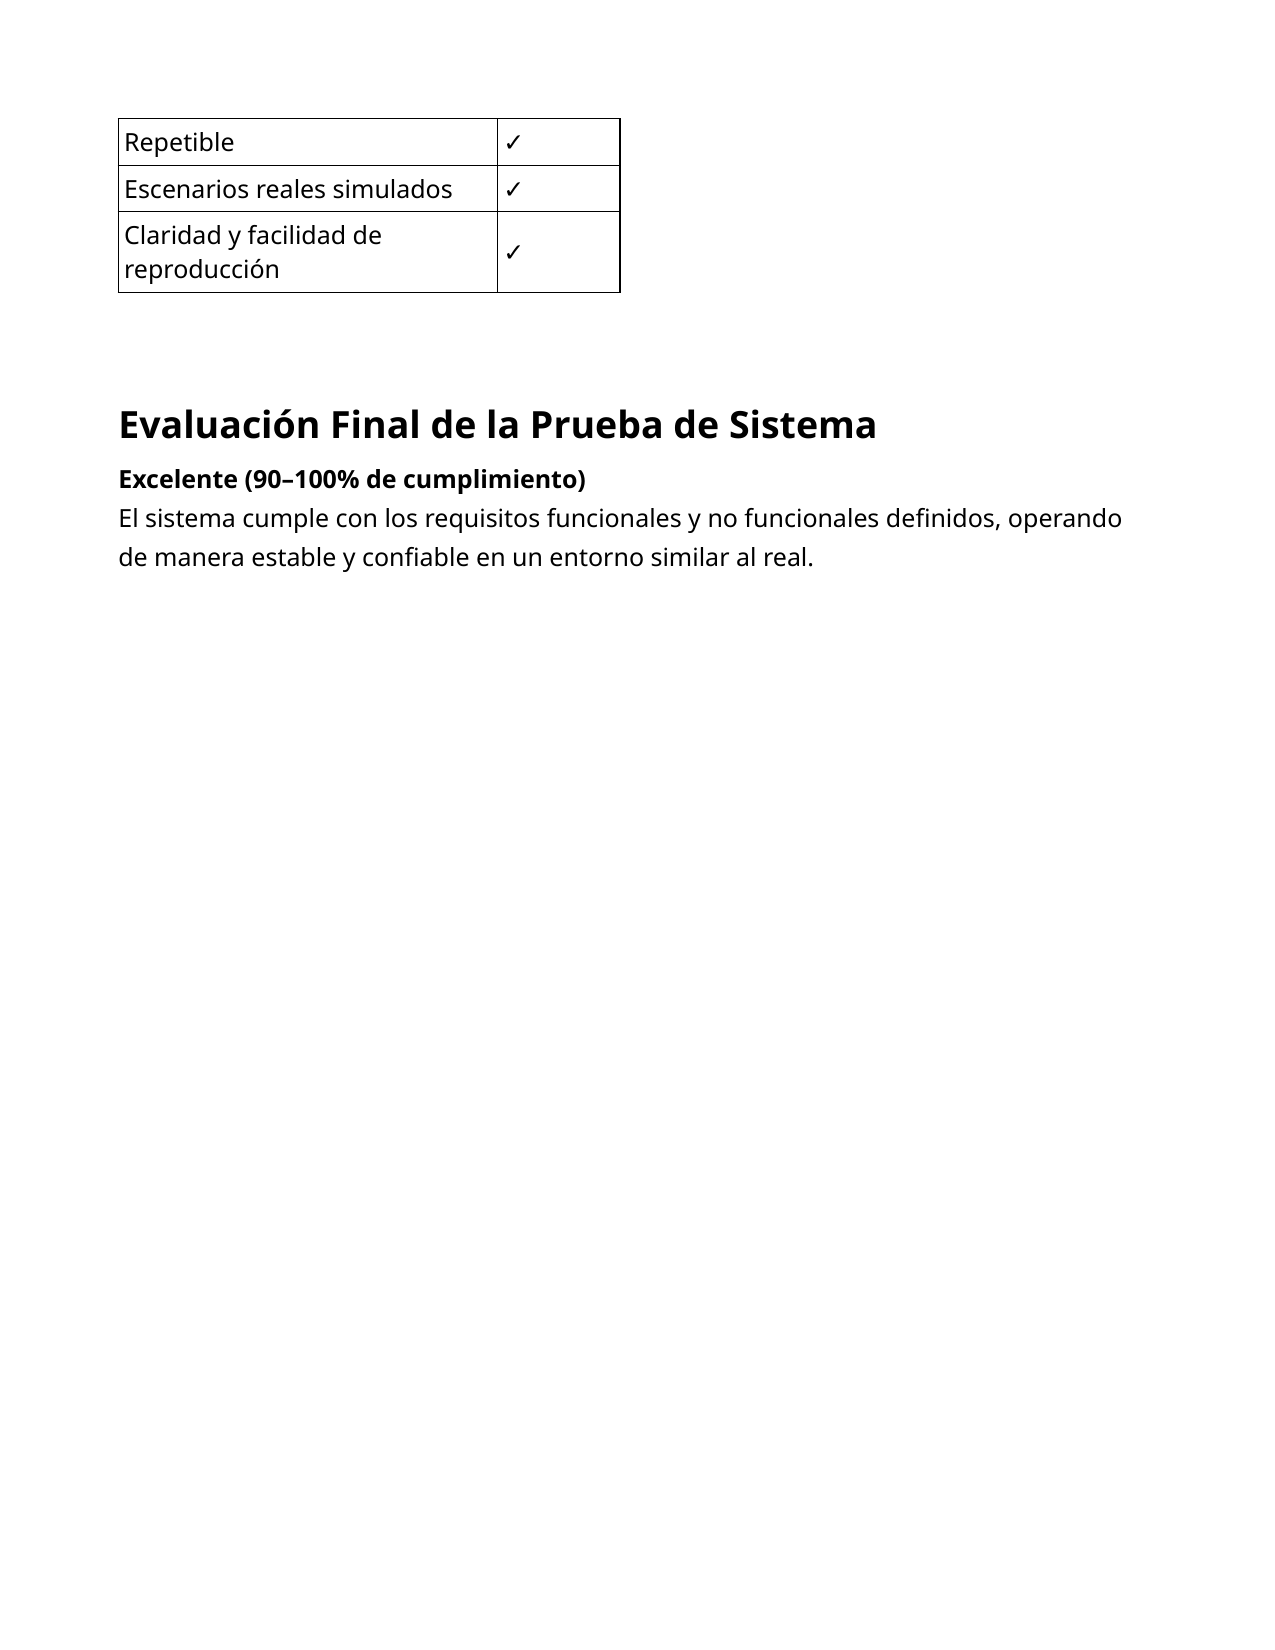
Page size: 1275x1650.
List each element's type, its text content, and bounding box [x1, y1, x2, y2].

table_cell Repetible [119, 119, 497, 165]
table_cell ✓ [498, 166, 619, 211]
table_cell Escenarios reales simulados [119, 166, 497, 211]
text Excelente (90–100% de cumplimiento) El sistema cumple con los requisitos funcionales y no funcionales definidos, operando de manera estable y confiable en un entorno similar al real. [118, 462, 1157, 574]
table_cell ✓ [498, 212, 619, 292]
table_cell ✓ [498, 119, 619, 165]
subtitle Evaluación Final de la Prueba de Sistema [118, 398, 1157, 449]
table_cell Claridad y facilidad de reproducción [119, 212, 497, 292]
